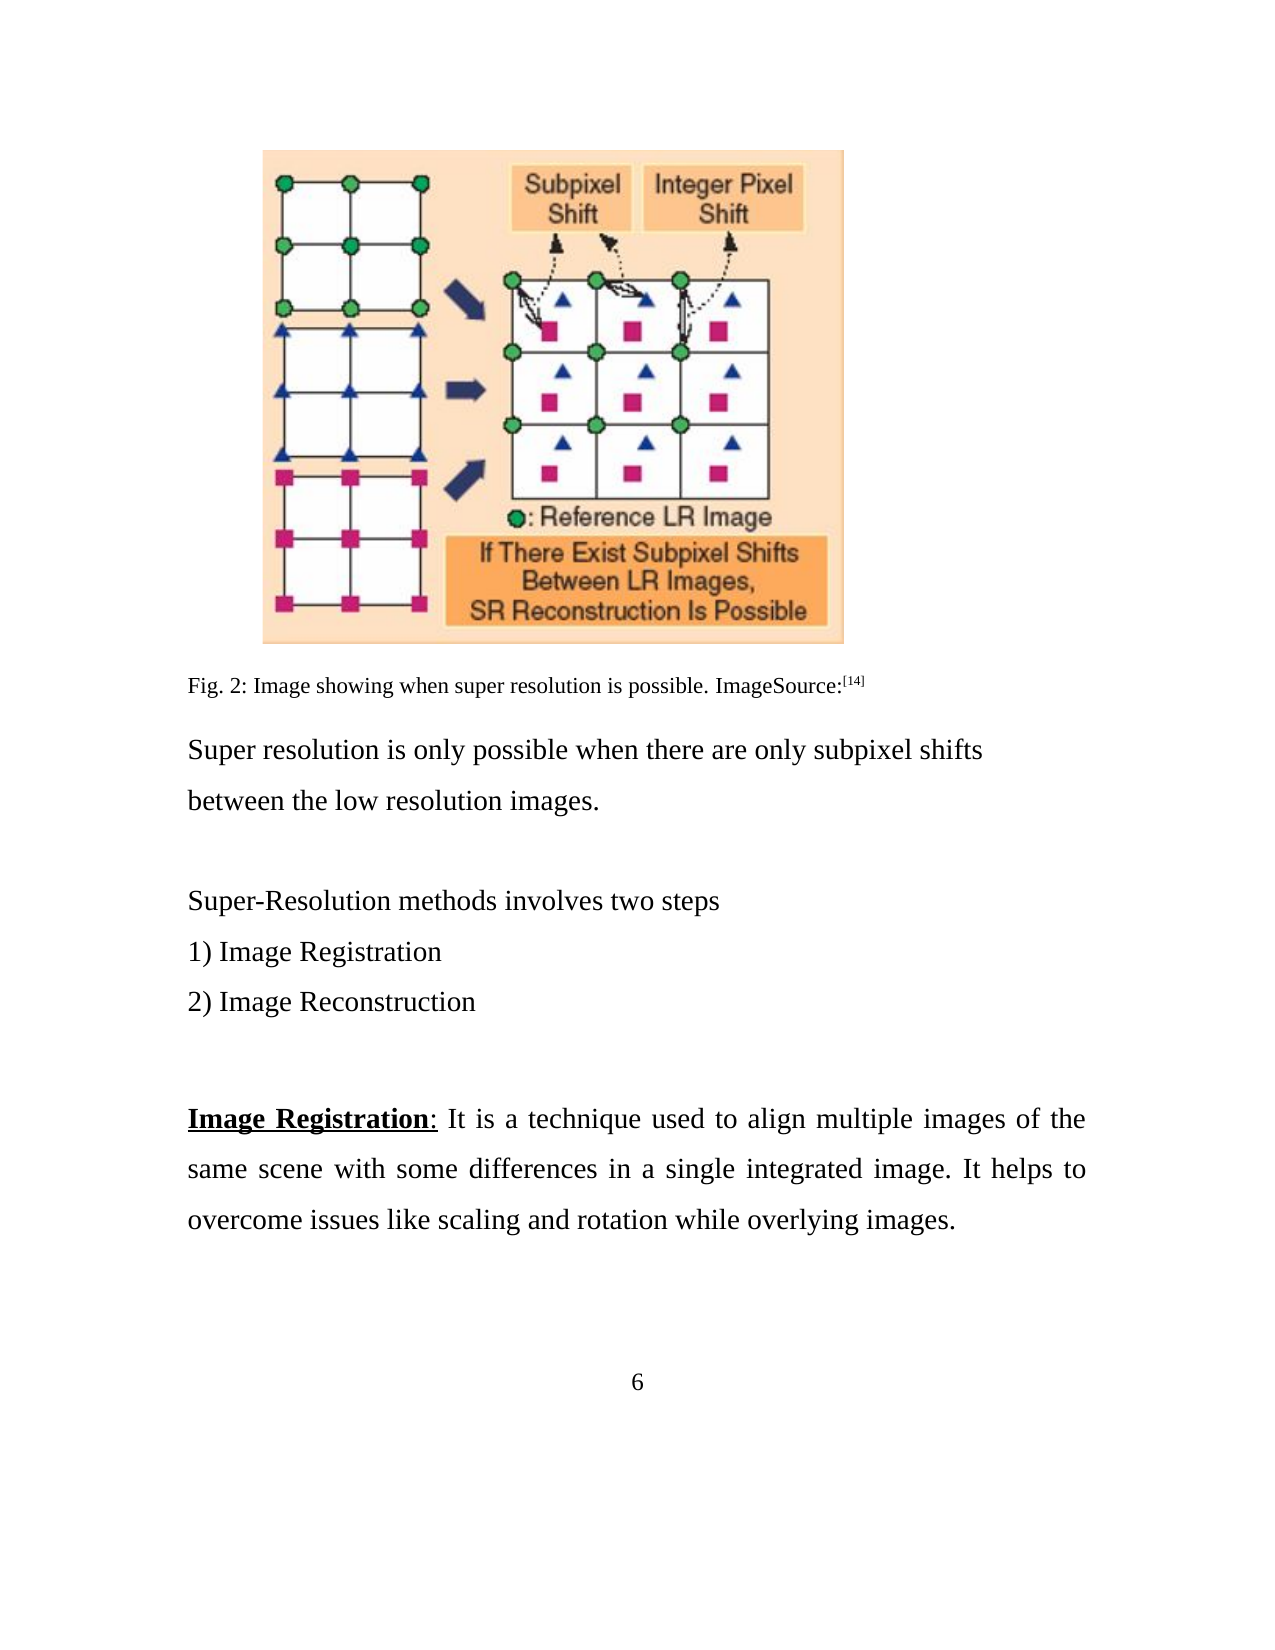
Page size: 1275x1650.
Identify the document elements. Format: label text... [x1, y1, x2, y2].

text 6 [187, 1367, 1087, 1396]
text 2) Image Reconstruction [187, 984, 1087, 1017]
text Fig. 2: Image showing when super resolution is possible. ImageSource:[14] [187, 672, 1087, 699]
picture [262, 150, 844, 644]
text Super-Resolution methods involves two steps [187, 883, 1087, 917]
text Image Registration: It is a technique used to align multiple images of the same scene with some differences in a single integrated image. It helps to overcome issues like scaling and rotation while overlying images. [187, 1101, 1087, 1236]
text Super resolution is only possible when there are only subpixel shifts between the low resolution images. [187, 732, 1087, 816]
text 1) Image Registration [187, 934, 1087, 967]
